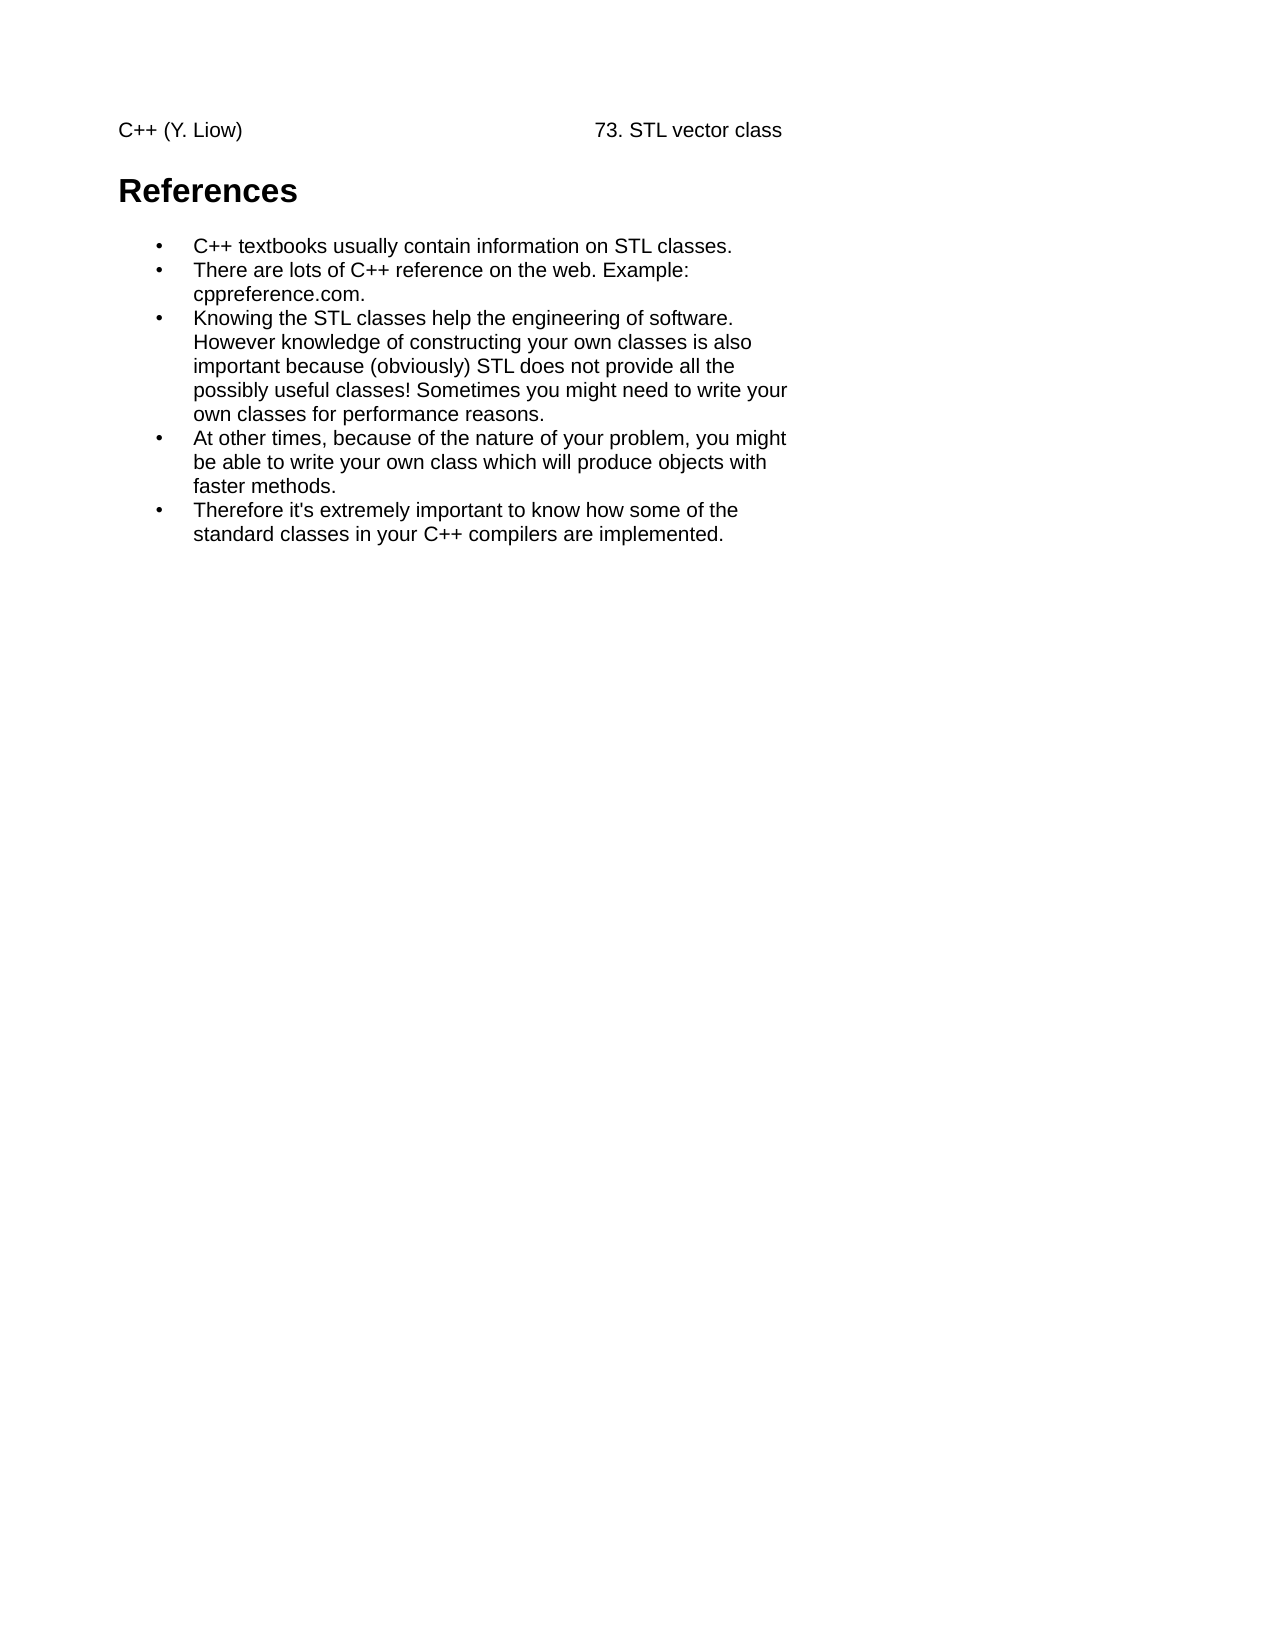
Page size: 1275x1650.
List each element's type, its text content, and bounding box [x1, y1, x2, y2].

list C++ textbooks usually contain information on STL classes. [156, 234, 793, 258]
text References [118, 172, 793, 210]
list There are lots of C++ reference on the web. Example: cppreference.com. [156, 258, 793, 306]
list Knowing the STL classes help the engineering of software. [156, 306, 793, 330]
list At other times, because of the nature of your problem, you might be able to write your own class which will produce objects with faster methods. [156, 426, 793, 498]
list However knowledge of constructing your own classes is also important because (obviously) STL does not provide all the possibly useful classes! Sometimes you might need to write your [156, 330, 793, 402]
list Therefore it's extremely important to know how some of the standard classes in your C++ compilers are implemented. [156, 498, 793, 546]
list own classes for performance reasons. [156, 402, 793, 426]
